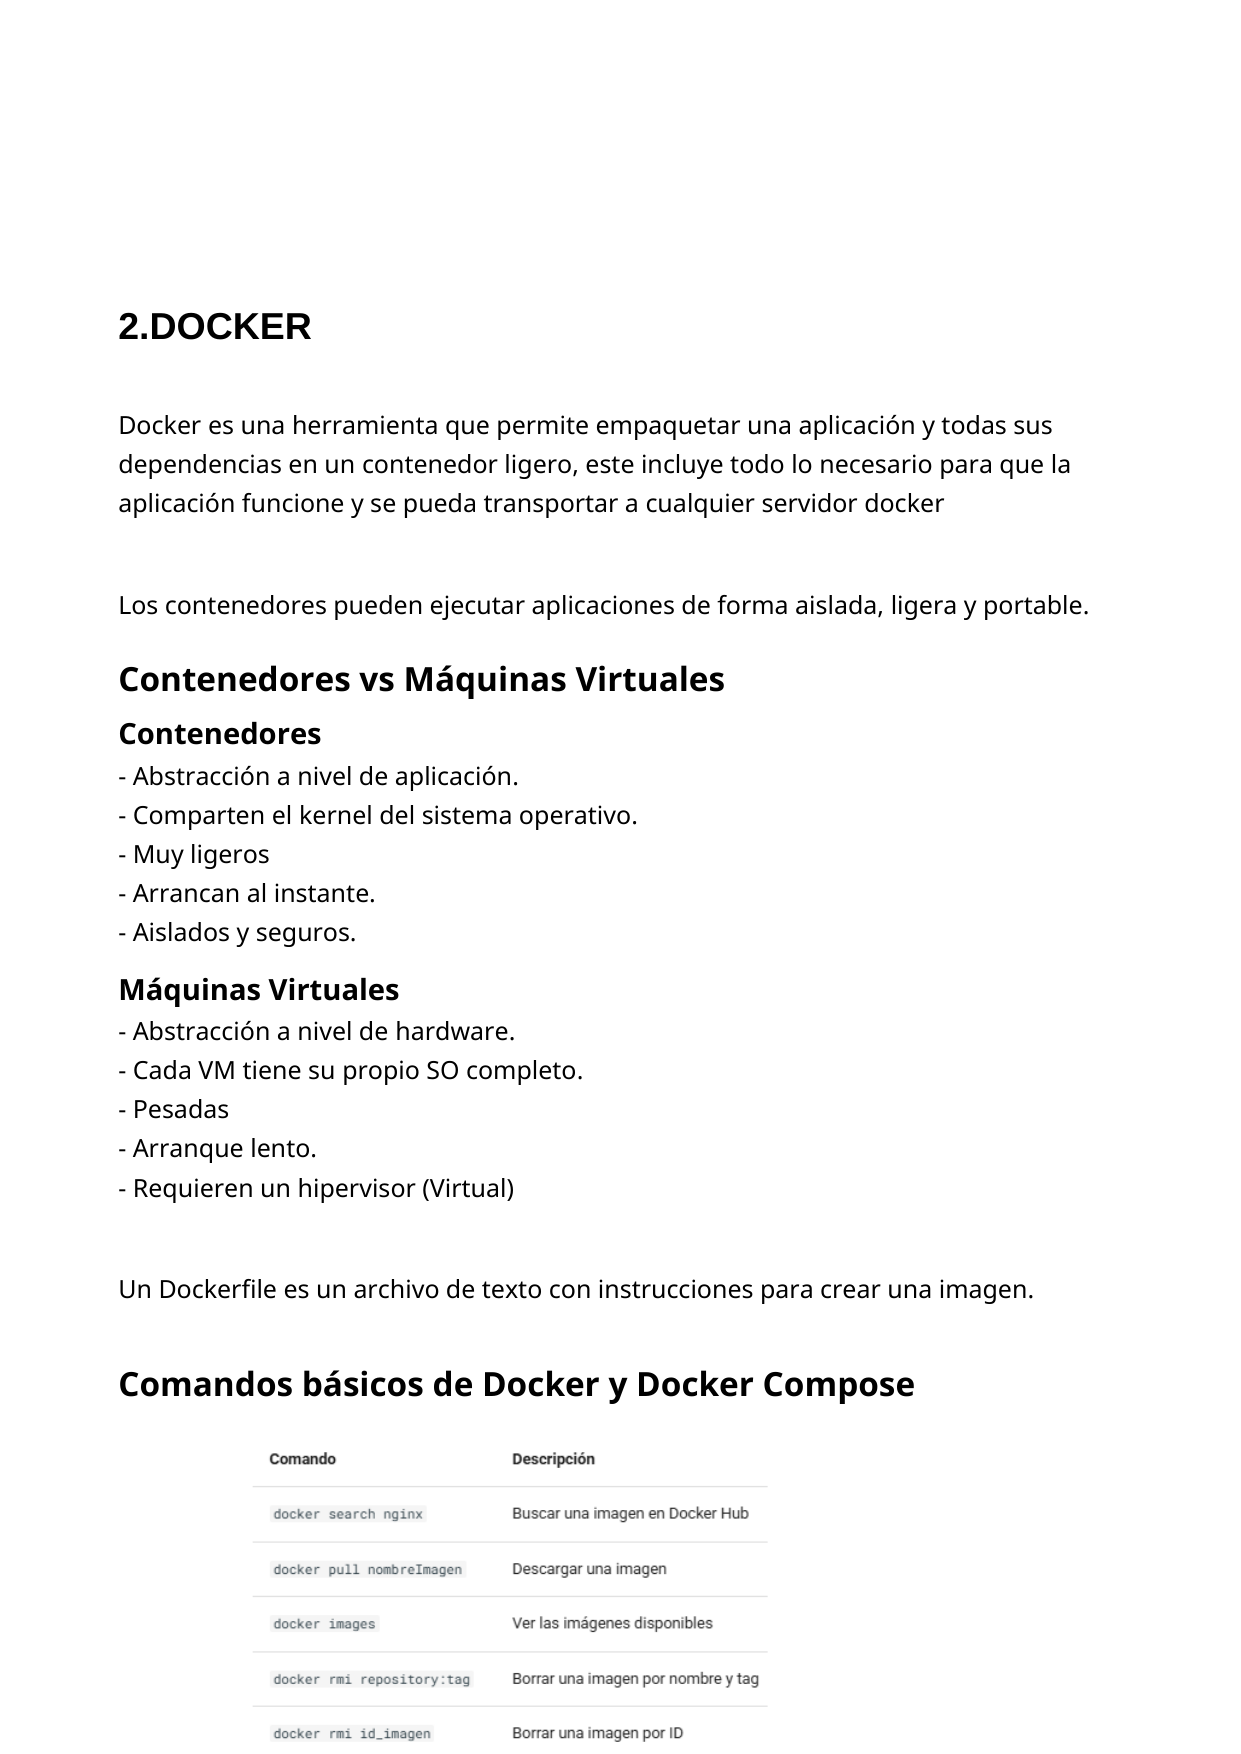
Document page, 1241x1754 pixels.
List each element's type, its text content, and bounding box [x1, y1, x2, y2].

subtitle Contenedores vs Máquinas Virtuales [118, 656, 1122, 701]
text Los contenedores pueden ejecutar aplicaciones de forma aislada, ligera y portable. [118, 587, 1122, 621]
subtitle 2.DOCKER [118, 304, 1122, 347]
picture [252, 1433, 768, 1754]
text Contenedores - Abstracción a nivel de aplicación. - Comparten el kernel del sistema operativo. - Muy ligeros - Arrancan al instante. - Aislados y seguros. [118, 713, 1122, 949]
text Un Dockerfile es un archivo de texto con instrucciones para crear una imagen. [118, 1272, 1122, 1306]
text Comandos básicos de Docker y Docker Compose [118, 1325, 1122, 1406]
text Docker es una herramienta que permite empaquetar una aplicación y todas sus dependencias en un contenedor ligero, este incluye todo lo necesario para que la aplicación funcione y se pueda transportar a cualquier servidor docker [118, 408, 1122, 520]
text Máquinas Virtuales - Abstracción a nivel de hardware. - Cada VM tiene su propio SO completo. - Pesadas - Arranque lento. - Requieren un hipervisor (Virtual) [118, 969, 1122, 1204]
